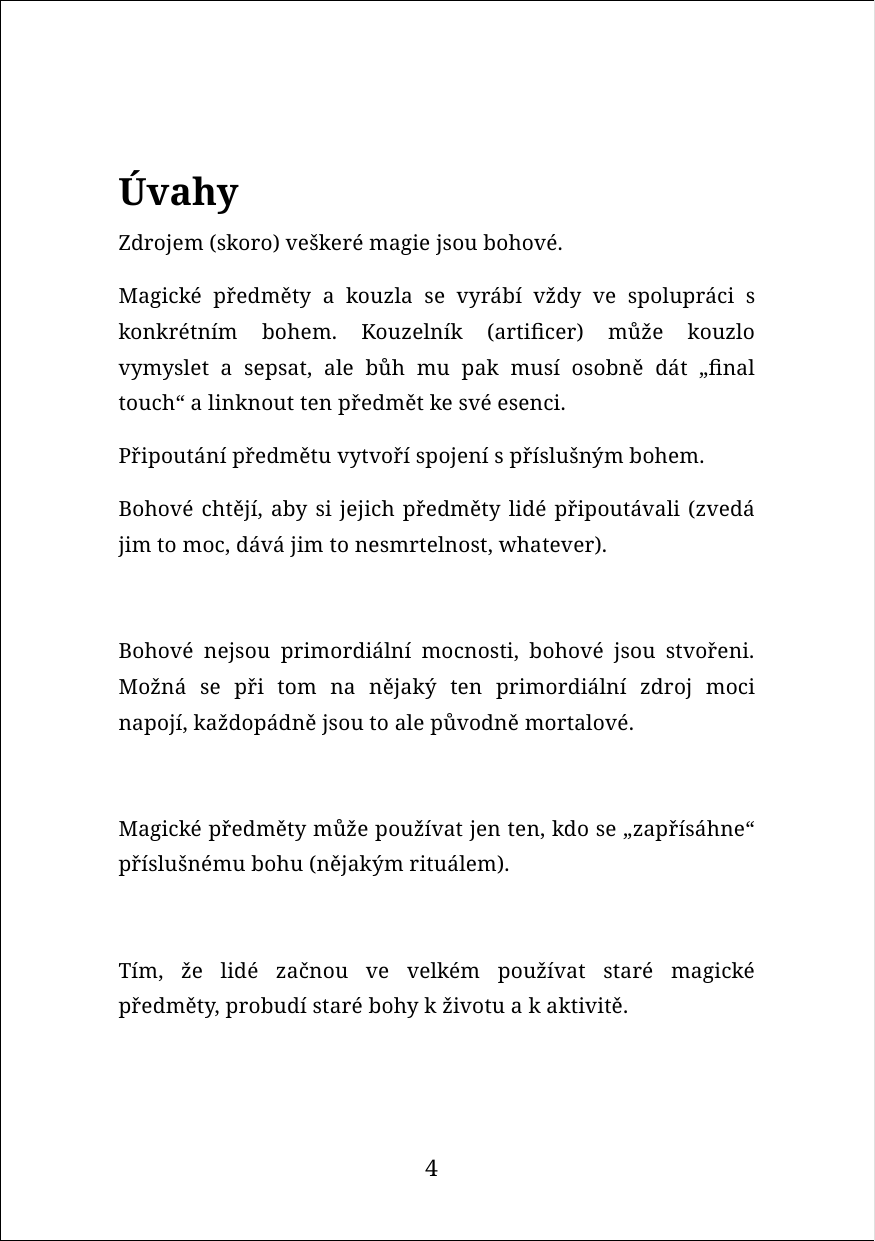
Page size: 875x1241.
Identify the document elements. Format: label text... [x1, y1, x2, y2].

text Magické předměty může používat jen ten, kdo se „zapřísáhne“ příslušnému bohu (nějakým rituálem). [118, 814, 756, 878]
text Zdrojem (skoro) veškeré magie jsou bohové. [118, 228, 756, 257]
subtitle Úvahy [118, 166, 756, 217]
text Bohové chtějí, aby si jejich předměty lidé připoutávali (zvedá jim to moc, dává jim to nesmrtelnost, whatever). [118, 494, 756, 558]
text Tím, že lidé začnou ve velkém používat staré magické předměty, probudí staré bohy k životu a k aktivitě. [118, 956, 756, 1020]
text Připoutání předmětu vytvoří spojení s příslušným bohem. [118, 441, 756, 470]
text Bohové nejsou primordiální mocnosti, bohové jsou stvořeni. Možná se při tom na nějaký ten primordiální zdroj moci napojí, každopádně jsou to ale původně mortalové. [118, 637, 756, 736]
text Magické předměty a kouzla se vyrábí vždy ve spolupráci s konkrétním bohem. Kouzelník (artificer) může kouzlo vymyslet a sepsat, ale bůh mu pak musí osobně dát „final touch“ a linknout ten předmět ke své esenci. [118, 282, 756, 417]
